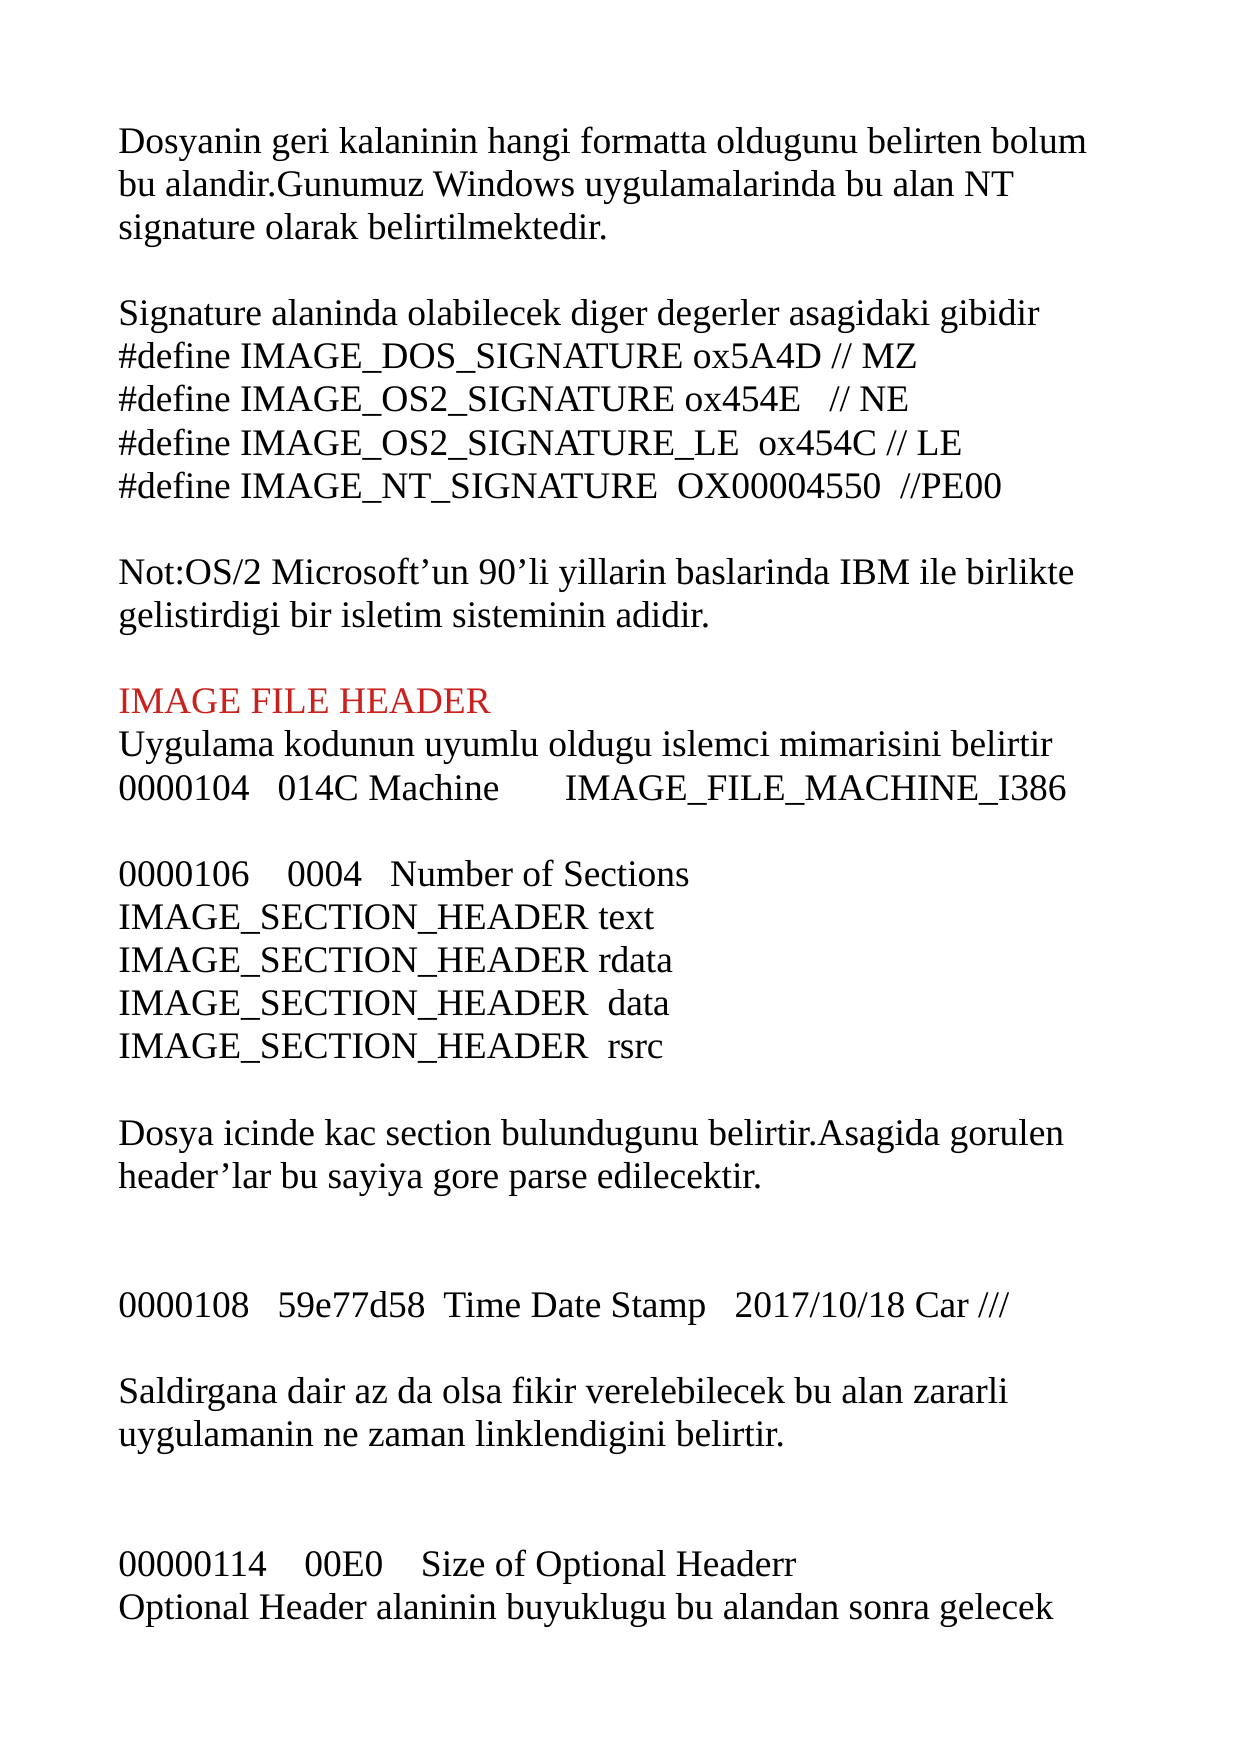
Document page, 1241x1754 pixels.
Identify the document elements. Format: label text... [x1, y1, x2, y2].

text 0000104 014C Machine IMAGE_FILE_MACHINE_I386 [118, 765, 1122, 808]
text Dosyanin geri kalaninin hangi formatta oldugunu belirten bolum bu alandir.Gunumuz Windows uygulamalarinda bu alan NT signature olarak belirtilmektedir. [118, 118, 1122, 247]
text #define IMAGE_NT_SIGNATURE OX00004550 //PE00 [118, 463, 1122, 506]
text 0000106 0004 Number of Sections [118, 851, 1122, 894]
text Not:OS/2 Microsoft’un 90’li yillarin baslarinda IBM ile birlikte gelistirdigi bir isletim sisteminin adidir. [118, 549, 1122, 636]
text IMAGE FILE HEADER [118, 679, 1122, 722]
text Optional Header alaninin buyuklugu bu alandan sonra gelecek [118, 1584, 1122, 1627]
text 0000108 59e77d58 Time Date Stamp 2017/10/18 Car /// [118, 1282, 1122, 1326]
text Signature alaninda olabilecek diger degerler asagidaki gibidir [118, 291, 1122, 334]
text 00000114 00E0 Size of Optional Headerr [118, 1541, 1122, 1584]
text #define IMAGE_DOS_SIGNATURE ox5A4D // MZ [118, 334, 1122, 377]
text IMAGE_SECTION_HEADER text [118, 894, 1122, 937]
text IMAGE_SECTION_HEADER rdata [118, 937, 1122, 981]
text IMAGE_SECTION_HEADER data [118, 981, 1122, 1024]
text #define IMAGE_OS2_SIGNATURE ox454E // NE [118, 377, 1122, 420]
text Uygulama kodunun uyumlu oldugu islemci mimarisini belirtir [118, 722, 1122, 765]
text IMAGE_SECTION_HEADER rsrc [118, 1024, 1122, 1067]
text #define IMAGE_OS2_SIGNATURE_LE ox454C // LE [118, 420, 1122, 463]
text Dosya icinde kac section bulundugunu belirtir.Asagida gorulen header’lar bu sayiya gore parse edilecektir. [118, 1110, 1122, 1196]
text Saldirgana dair az da olsa fikir verelebilecek bu alan zararli uygulamanin ne zaman linklendigini belirtir. [118, 1369, 1122, 1455]
